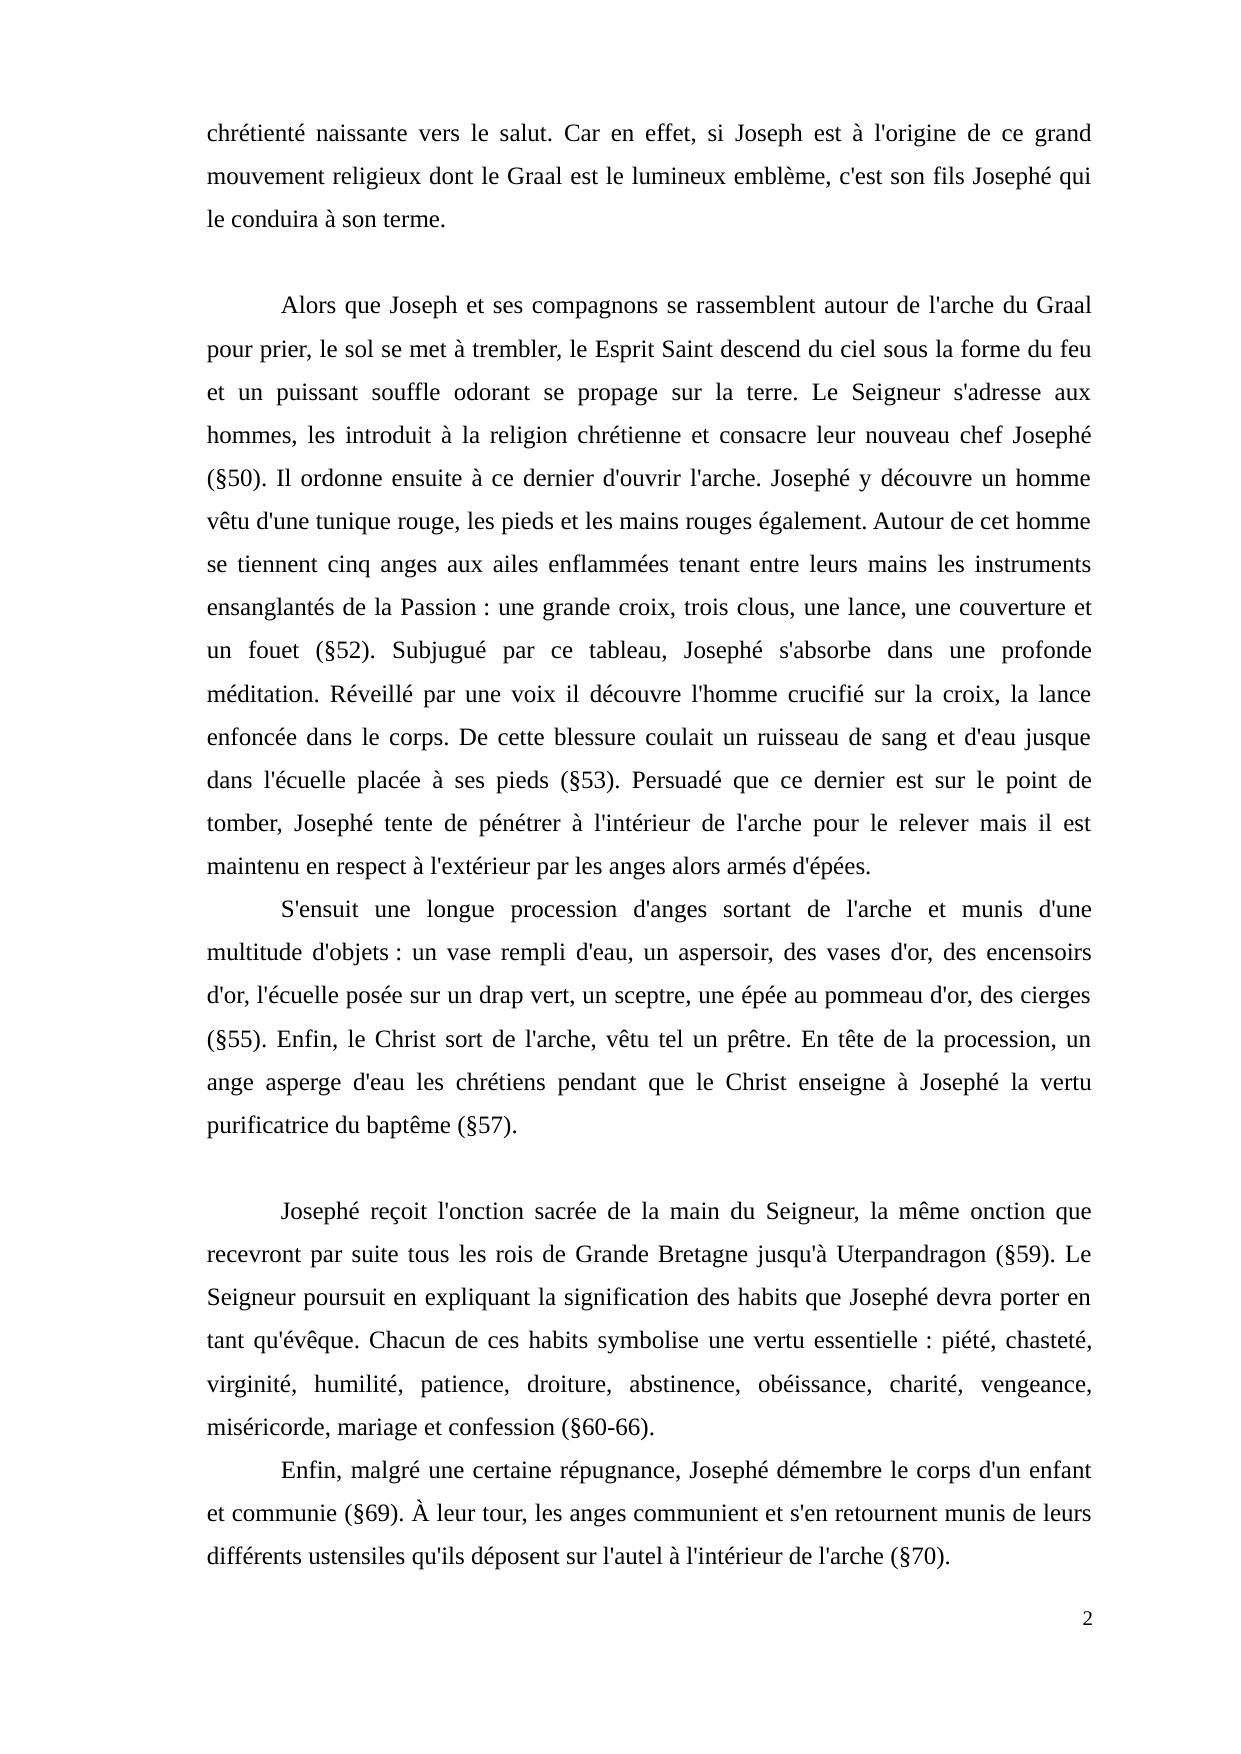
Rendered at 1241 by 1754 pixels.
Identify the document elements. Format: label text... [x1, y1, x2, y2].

text Josephé reçoit l'onction sacrée de la main du Seigneur, la même onction que recevront par suite tous les rois de Grande Bretagne jusqu'à Uterpandragon (§59). Le Seigneur poursuit en expliquant la signification des habits que Josephé devra porter en tant qu'évêque. Chacun de ces habits symbolise une vertu essentielle : piété, chasteté, virginité, humilité, patience, droiture, abstinence, obéissance, charité, vengeance, miséricorde, mariage et confession (§60-66). [207, 1196, 1093, 1441]
text S'ensuit une longue procession d'anges sortant de l'arche et munis d'une multitude d'objets : un vase rempli d'eau, un aspersoir, des vases d'or, des encensoirs d'or, l'écuelle posée sur un drap vert, un sceptre, une épée au pommeau d'or, des cierges (§55). Enfin, le Christ sort de l'arche, vêtu tel un prêtre. En tête de la procession, un ange asperge d'eau les chrétiens pendant que le Christ enseigne à Josephé la vertu purificatrice du baptême (§57). [207, 894, 1093, 1139]
text Alors que Joseph et ses compagnons se rassemblent autour de l'arche du Graal pour prier, le sol se met à trembler, le Esprit Saint descend du ciel sous la forme du feu et un puissant souffle odorant se propage sur la terre. Le Seigneur s'adresse aux hommes, les introduit à la religion chrétienne et consacre leur nouveau chef Josephé (§50). Il ordonne ensuite à ce dernier d'ouvrir l'arche. Josephé y découvre un homme vêtu d'une tunique rouge, les pieds et les mains rouges également. Autour de cet homme se tiennent cinq anges aux ailes enflammées tenant entre leurs mains les instruments ensanglantés de la Passion : une grande croix, trois clous, une lance, une couverture et un fouet (§52). Subjugué par ce tableau, Josephé s'absorbe dans une profonde méditation. Réveillé par une voix il découvre l'homme crucifié sur la croix, la lance enfoncée dans le corps. De cette blessure coulait un ruisseau de sang et d'eau jusque dans l'écuelle placée à ses pieds (§53). Persuadé que ce dernier est sur le point de tomber, Josephé tente de pénétrer à l'intérieur de l'arche pour le relever mais il est maintenu en respect à l'extérieur par les anges alors armés d'épées. [207, 291, 1093, 880]
text Enfin, malgré une certaine répugnance, Josephé démembre le corps d'un enfant et communie (§69). À leur tour, les anges communient et s'en retournent munis de leurs différents ustensiles qu'ils déposent sur l'autel à l'intérieur de l'arche (§70). [207, 1455, 1093, 1570]
text chrétienté naissante vers le salut. Car en effet, si Joseph est à l'origine de ce grand mouvement religieux dont le Graal est le lumineux emblème, c'est son fils Josephé qui le conduira à son terme. [207, 118, 1093, 233]
